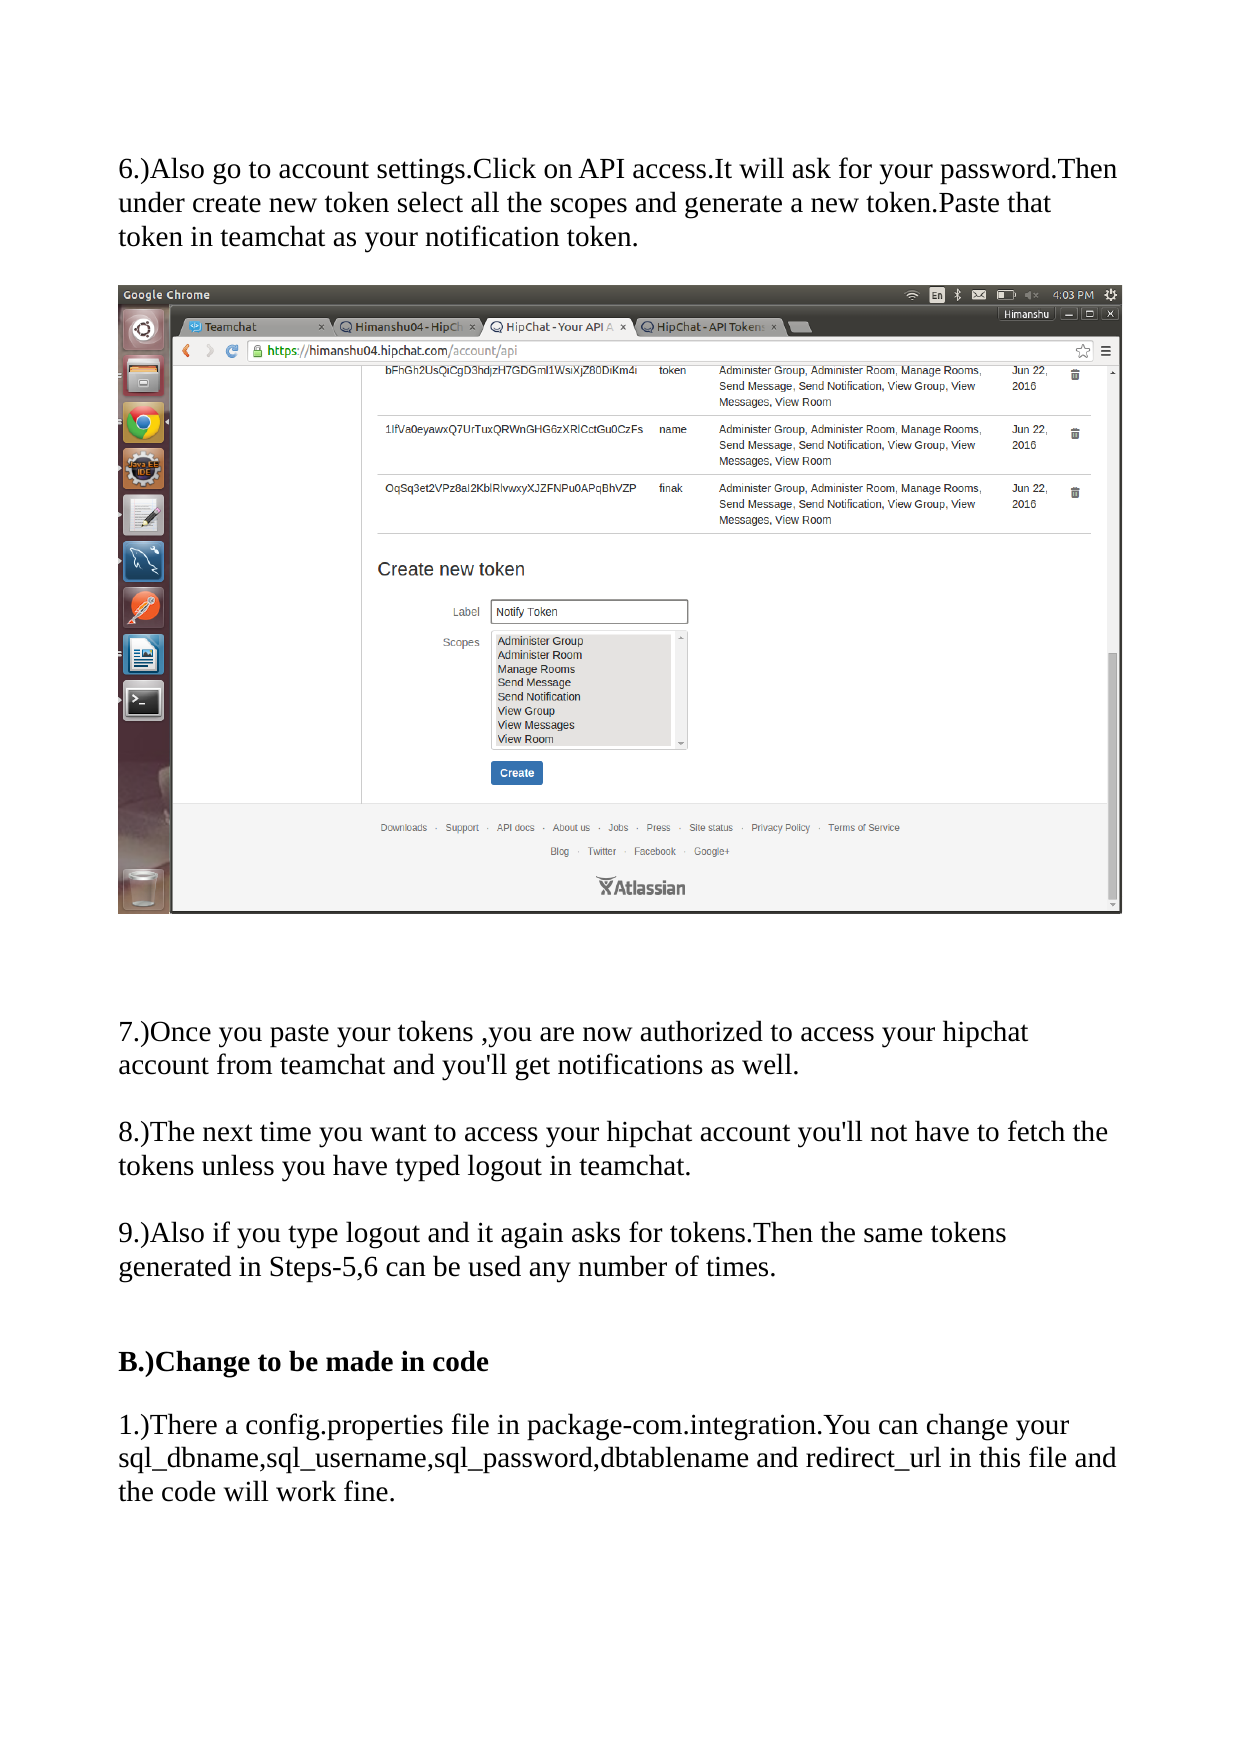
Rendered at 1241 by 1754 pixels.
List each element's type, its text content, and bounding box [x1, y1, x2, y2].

text 1.)There a config.properties file in package-com.integration.You can change your sql_dbname,sql_username,sql_password,dbtablename and redirect_url in this file and the code will work fine. [118, 1407, 1122, 1507]
picture [118, 285, 1123, 914]
text 9.)Also if you type logout and it again asks for tokens.Then the same tokens generated in Steps-5,6 can be used any number of times. [118, 1215, 1122, 1282]
text B.)Change to be made in code [118, 1344, 1122, 1378]
text 7.)Once you paste your tokens ,you are now authorized to access your hipchat account from teamchat and you'll get notifications as well. [118, 1014, 1122, 1081]
text 8.)The next time you want to access your hipchat account you'll not have to fetch the tokens unless you have typed logout in teamchat. [118, 1114, 1122, 1182]
text 6.)Also go to account settings.Click on API access.It will ask for your password.Then under create new token select all the scopes and generate a new token.Paste that token in teamchat as your notification token. [118, 152, 1122, 252]
